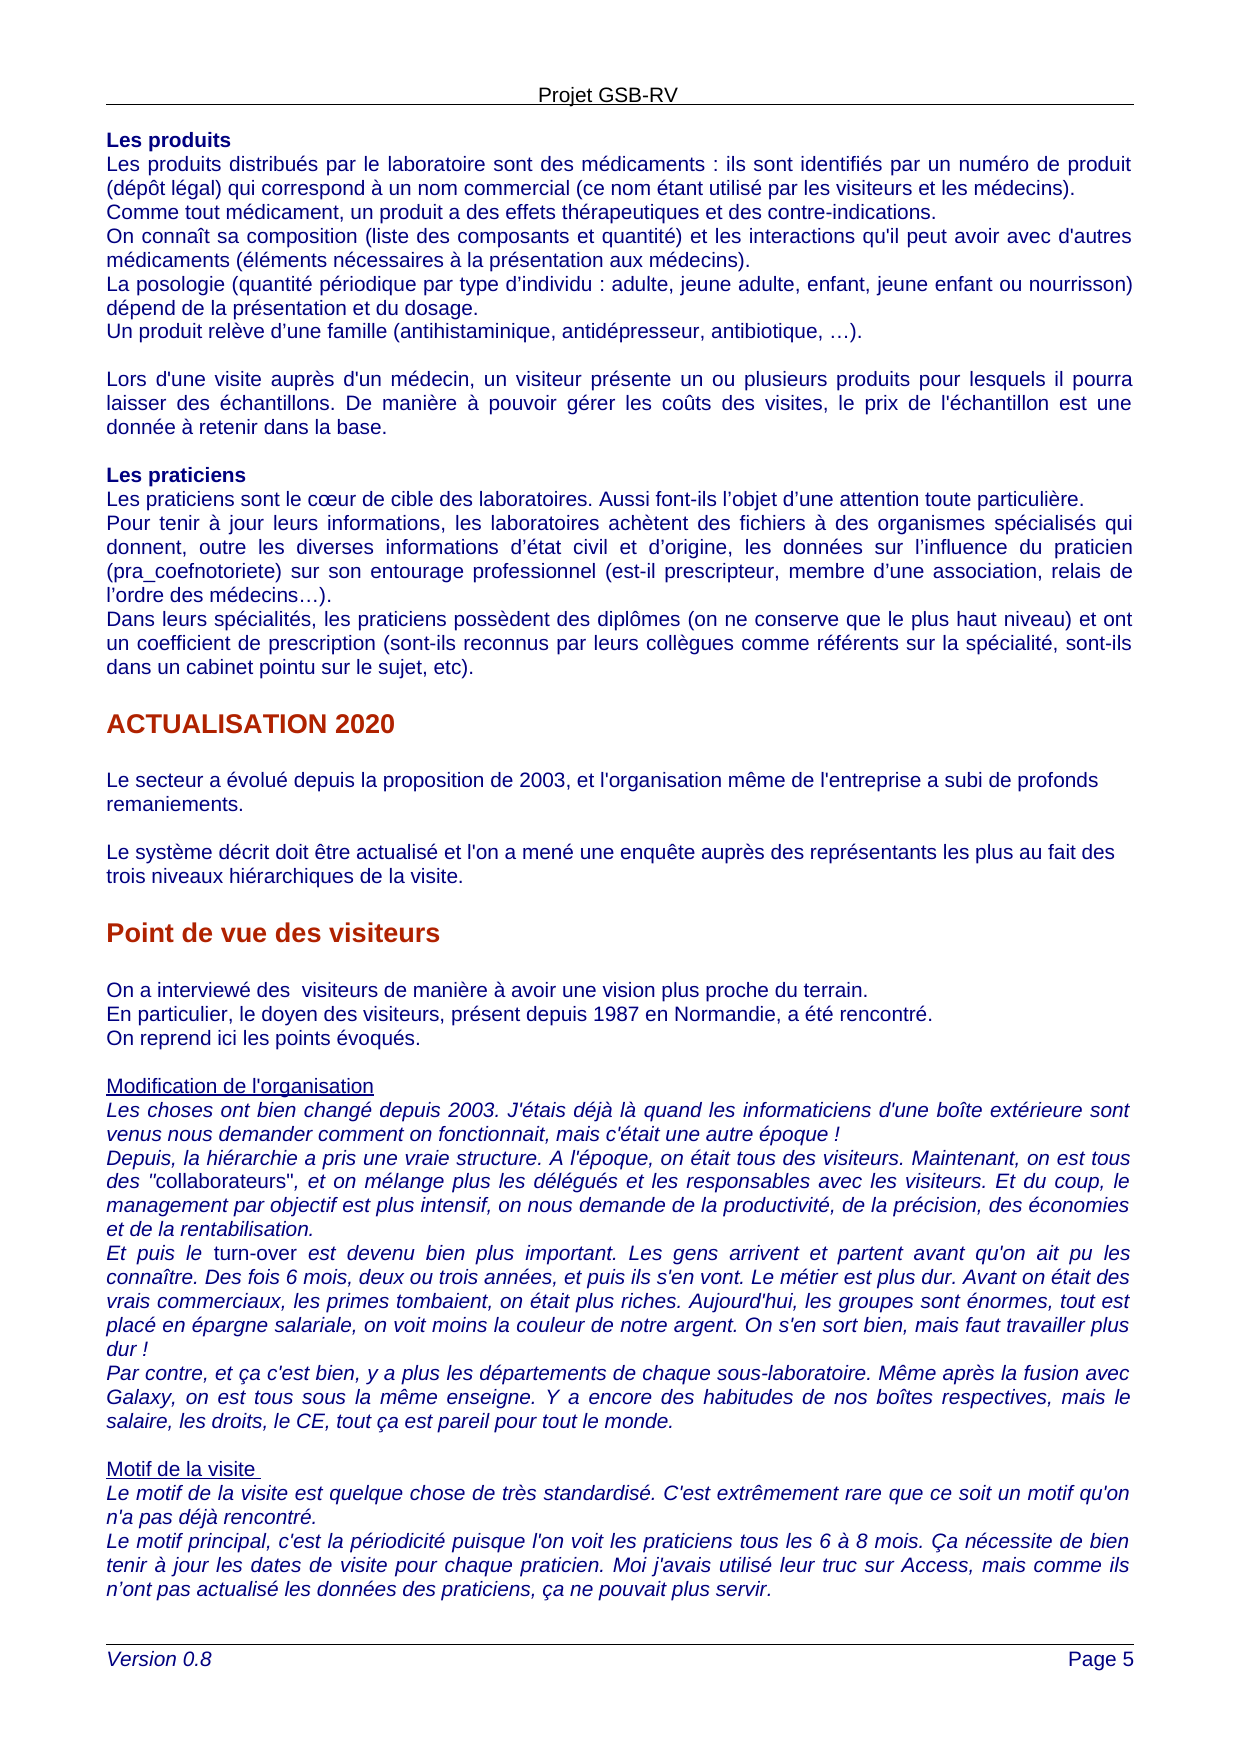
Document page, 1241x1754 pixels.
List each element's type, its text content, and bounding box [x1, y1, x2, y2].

text Depuis, la hiérarchie a pris une vraie structure. A l'époque, on était tous des visiteurs. Maintenant, on est tous des "collaborateurs", et on mélange plus les délégués et les responsables avec les visiteurs. Et du coup, le management par objectif est plus intensif, on nous demande de la productivité, de la précision, des économies et de la rentabilisation. [106, 1145, 1134, 1241]
subtitle Les praticiens [106, 463, 1134, 487]
text Par contre, et ça c'est bien, y a plus les départements de chaque sous-laboratoire. Même après la fusion avec Galaxy, on est tous sous la même enseigne. Y a encore des habitudes de nos boîtes respectives, mais le salaire, les droits, le CE, tout ça est pareil pour tout le monde. [106, 1361, 1134, 1433]
text Et puis le turn-over est devenu bien plus important. Les gens arrivent et partent avant qu'on ait pu les connaître. Des fois 6 mois, deux ou trois années, et puis ils s'en vont. Le métier est plus dur. Avant on était des vrais commerciaux, les primes tombaient, on était plus riches. Aujourd'hui, les groupes sont énormes, tout est placé en épargne salariale, on voit moins la couleur de notre argent. On s'en sort bien, mais faut travailler plus dur ! [106, 1241, 1134, 1361]
text Modification de l'organisation [106, 1073, 1134, 1097]
text Le motif principal, c'est la périodicité puisque l'on voit les praticiens tous les 6 à 8 mois. Ça nécessite de bien tenir à jour les dates de visite pour chaque praticien. Moi j'avais utilisé leur truc sur Access, mais comme ils n’ont pas actualisé les données des praticiens, ça ne pouvait plus servir. [106, 1529, 1134, 1601]
text Le secteur a évolué depuis la proposition de 2003, et l'organisation même de l'entreprise a subi de profonds remaniements. [106, 768, 1134, 816]
text Le système décrit doit être actualisé et l'on a mené une enquête auprès des représentants les plus au fait des trois niveaux hiérarchiques de la visite. [106, 840, 1134, 888]
text Lors d'une visite auprès d'un médecin, un visiteur présente un ou plusieurs produits pour lesquels il pourra laisser des échantillons. De manière à pouvoir gérer les coûts des visites, le prix de l'échantillon est une donnée à retenir dans la base. [106, 367, 1134, 439]
text Les choses ont bien changé depuis 2003. J'étais déjà là quand les informaticiens d'une boîte extérieure sont venus nous demander comment on fonctionnait, mais c'était une autre époque ! [106, 1097, 1134, 1145]
text Les praticiens sont le cœur de cible des laboratoires. Aussi font-ils l’objet d’une attention toute particulière. [106, 487, 1134, 511]
subtitle Point de vue des visiteurs [106, 917, 1134, 948]
text Le motif de la visite est quelque chose de très standardisé. C'est extrêmement rare que ce soit un motif qu'on n'a pas déjà rencontré. [106, 1481, 1134, 1529]
text Comme tout médicament, un produit a des effets thérapeutiques et des contre-indications. [106, 199, 1134, 223]
text On connaît sa composition (liste des composants et quantité) et les interactions qu'il peut avoir avec d'autres médicaments (éléments nécessaires à la présentation aux médecins). [106, 223, 1134, 271]
text Dans leurs spécialités, les praticiens possèdent des diplômes (on ne conserve que le plus haut niveau) et ont un coefficient de prescription (sont-ils reconnus par leurs collègues comme référents sur la spécialité, sont-ils dans un cabinet pointu sur le sujet, etc). [106, 607, 1134, 679]
text On a interviewé des visiteurs de manière à avoir une vision plus proche du terrain. [106, 978, 1134, 1002]
text La posologie (quantité périodique par type d’individu : adulte, jeune adulte, enfant, jeune enfant ou nourrisson) dépend de la présentation et du dosage. [106, 271, 1134, 319]
text Un produit relève d’une famille (antihistaminique, antidépresseur, antibiotique, …). [106, 319, 1134, 343]
subtitle Les produits [106, 128, 1134, 152]
text Motif de la visite [106, 1457, 1134, 1481]
text En particulier, le doyen des visiteurs, présent depuis 1987 en Normandie, a été rencontré. [106, 1002, 1134, 1026]
text Pour tenir à jour leurs informations, les laboratoires achètent des fichiers à des organismes spécialisés qui donnent, outre les diverses informations d’état civil et d’origine, les données sur l’influence du praticien (pra_coefnotoriete) sur son entourage professionnel (est-il prescripteur, membre d’une association, relais de l’ordre des médecins…). [106, 511, 1134, 607]
text On reprend ici les points évoqués. [106, 1026, 1134, 1049]
subtitle ACTUALISATION 2020 [106, 708, 1134, 739]
text Les produits distribués par le laboratoire sont des médicaments : ils sont identifiés par un numéro de produit (dépôt légal) qui correspond à un nom commercial (ce nom étant utilisé par les visiteurs et les médecins). [106, 152, 1134, 199]
